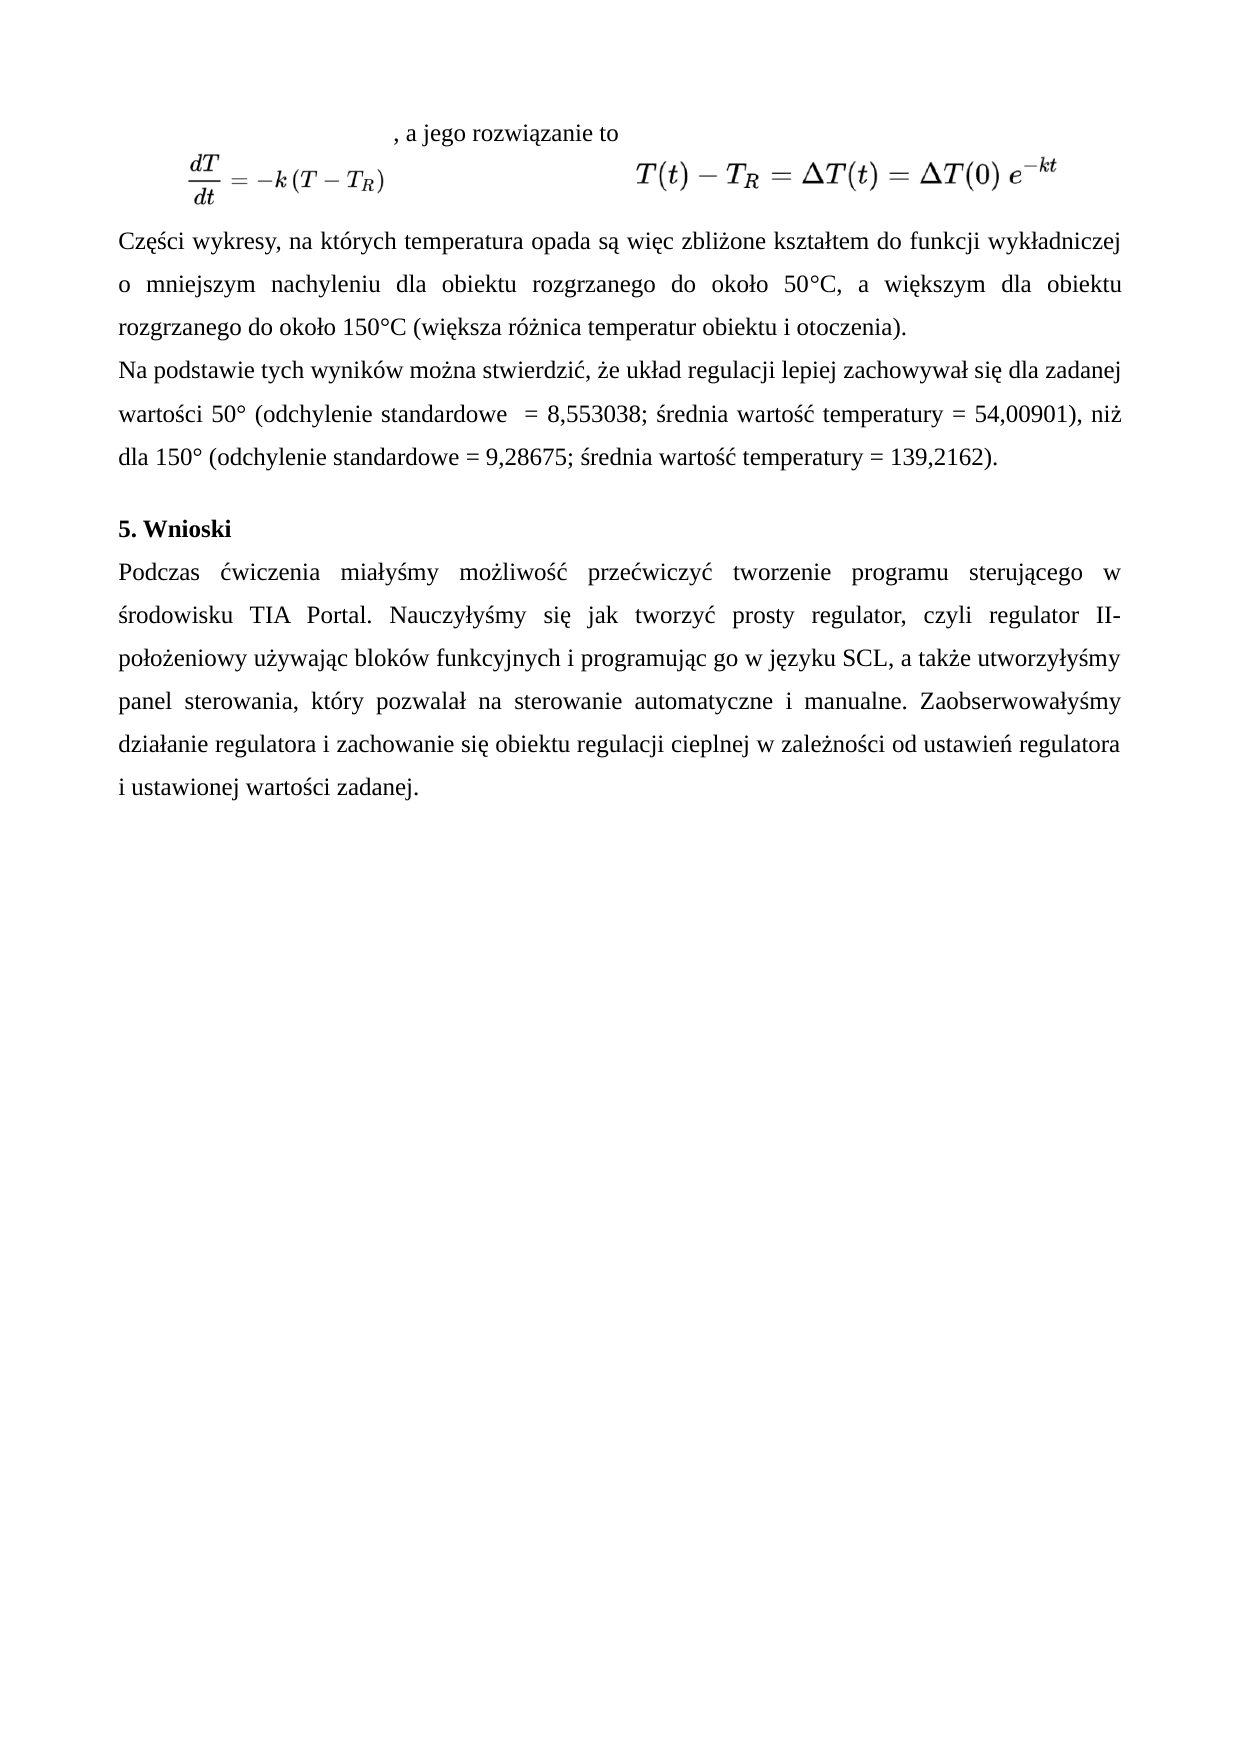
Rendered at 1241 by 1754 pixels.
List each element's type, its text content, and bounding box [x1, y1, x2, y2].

text , a jego rozwiązanie to [118, 118, 1122, 212]
text 5. Wnioski [118, 514, 1122, 542]
text Na podstawie tych wyników można stwierdzić, że układ regulacji lepiej zachowywał się dla zadanej [118, 356, 1122, 384]
text wartości 50° (odchylenie standardowe = 8,553038; średnia wartość temperatury = 54,00901), niż dla 150° (odchylenie standardowe = 9,28675; średnia wartość temperatury = 139,2162). [118, 399, 1122, 471]
text Części wykresy, na których temperatura opada są więc zbliżone kształtem do funkcji wykładniczej o mniejszym nachyleniu dla obiektu rozgrzanego do około 50°C, a większym dla obiektu rozgrzanego do około 150°C (większa różnica temperatur obiektu i otoczenia). [118, 226, 1122, 341]
text Podczas ćwiczenia miałyśmy możliwość przećwiczyć tworzenie programu sterującego w środowisku TIA Portal. Nauczyłyśmy się jak tworzyć prosty regulator, czyli regulator II-położeniowy używając bloków funkcyjnych i programując go w języku SCL, a także utworzyłyśmy panel sterowania, który pozwalał na sterowanie automatyczne i manualne. Zaobserwowałyśmy działanie regulatora i zachowanie się obiektu regulacji cieplnej w zależności od ustawień regulatora i ustawionej wartości zadanej. [118, 557, 1122, 801]
